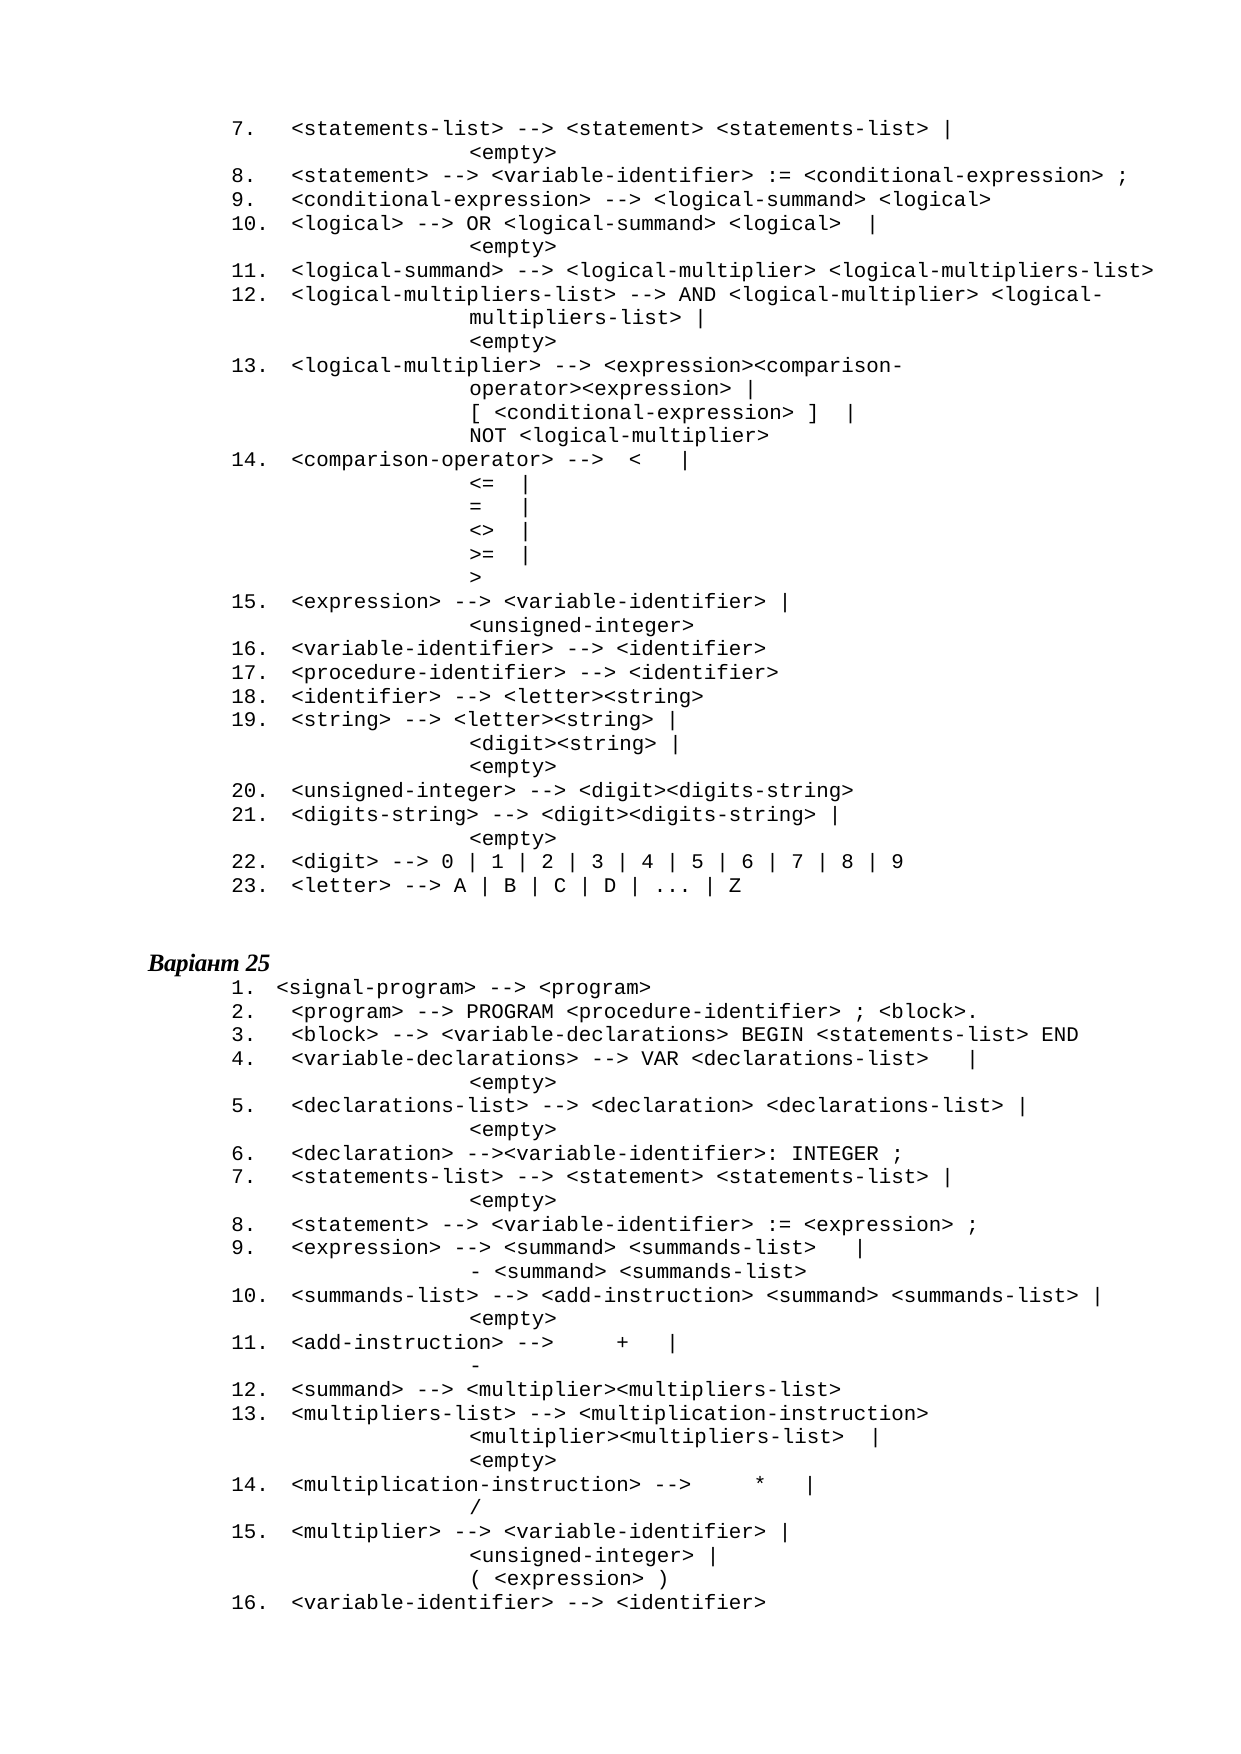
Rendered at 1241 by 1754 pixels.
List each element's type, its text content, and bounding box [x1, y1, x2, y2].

list <multiplication-instruction> --> * | / [231, 1474, 1162, 1521]
list <statement> --> <variable-identifier> := <expression> ; [231, 1214, 1162, 1237]
list <logical-multipliers-list> --> AND <logical-multiplier> <logical-multipliers-list> | <empty> [231, 284, 1162, 354]
list <program> --> PROGRAM <procedure-identifier> ; <block>. [231, 1001, 1162, 1024]
list <unsigned-integer> --> <digit><digits-string> [231, 780, 1162, 804]
list <string> --> <letter><string> | <digit><string> | <empty> [231, 709, 1162, 780]
list <variable-identifier> --> <identifier> [231, 638, 1162, 662]
list <expression> --> <variable-identifier> | <unsigned-integer> [231, 591, 1162, 638]
list <block> --> <variable-declarations> BEGIN <statements-list> END [231, 1024, 1162, 1048]
text Варіант 25 [148, 948, 1162, 977]
list <variable-declarations> --> VAR <declarations-list> | <empty> [231, 1048, 1162, 1095]
list <logical-multiplier> --> <expression><comparison-operator><expression> | [ <conditional-expression> ] | NOT <logical-multiplier> [231, 354, 1162, 449]
list <declaration> --><variable-identifier>: INTEGER ; [231, 1143, 1162, 1166]
list <add-instruction> --> + | - [231, 1332, 1162, 1379]
list <expression> --> <summand> <summands-list> | - <summand> <summands-list> [231, 1237, 1162, 1284]
list <summands-list> --> <add-instruction> <summand> <summands-list> | <empty> [231, 1284, 1162, 1332]
list <digits-string> --> <digit><digits-string> | <empty> [231, 804, 1162, 851]
list <statements-list> --> <statement> <statements-list> | <empty> [231, 1166, 1162, 1214]
list <multiplier> --> <variable-identifier> | <unsigned-integer> | ( <expression> ) [231, 1521, 1162, 1592]
list <signal-program> --> <program> [231, 977, 1162, 1001]
list <statements-list> --> <statement> <statements-list> | <empty> [231, 118, 1162, 165]
list <logical-summand> --> <logical-multiplier> <logical-multipliers-list> [231, 260, 1162, 284]
list <procedure-identifier> --> <identifier> [231, 662, 1162, 686]
list <statement> --> <variable-identifier> := <conditional-expression> ; [231, 165, 1162, 189]
list <variable-identifier> --> <identifier> [231, 1592, 1162, 1616]
list <letter> --> A | B | C | D | ... | Z [231, 875, 1162, 898]
list <conditional-expression> --> <logical-summand> <logical> [231, 189, 1162, 213]
list <comparison-operator> --> < | <= | = | <> | >= | > [231, 449, 1162, 591]
list <declarations-list> --> <declaration> <declarations-list> | <empty> [231, 1095, 1162, 1143]
list <logical> --> OR <logical-summand> <logical> | <empty> [231, 213, 1162, 260]
list <summand> --> <multiplier><multipliers-list> [231, 1379, 1162, 1403]
list <multipliers-list> --> <multiplication-instruction> <multiplier><multipliers-list> | <empty> [231, 1403, 1162, 1474]
list <identifier> --> <letter><string> [231, 686, 1162, 709]
list <digit> --> 0 | 1 | 2 | 3 | 4 | 5 | 6 | 7 | 8 | 9 [231, 851, 1162, 875]
